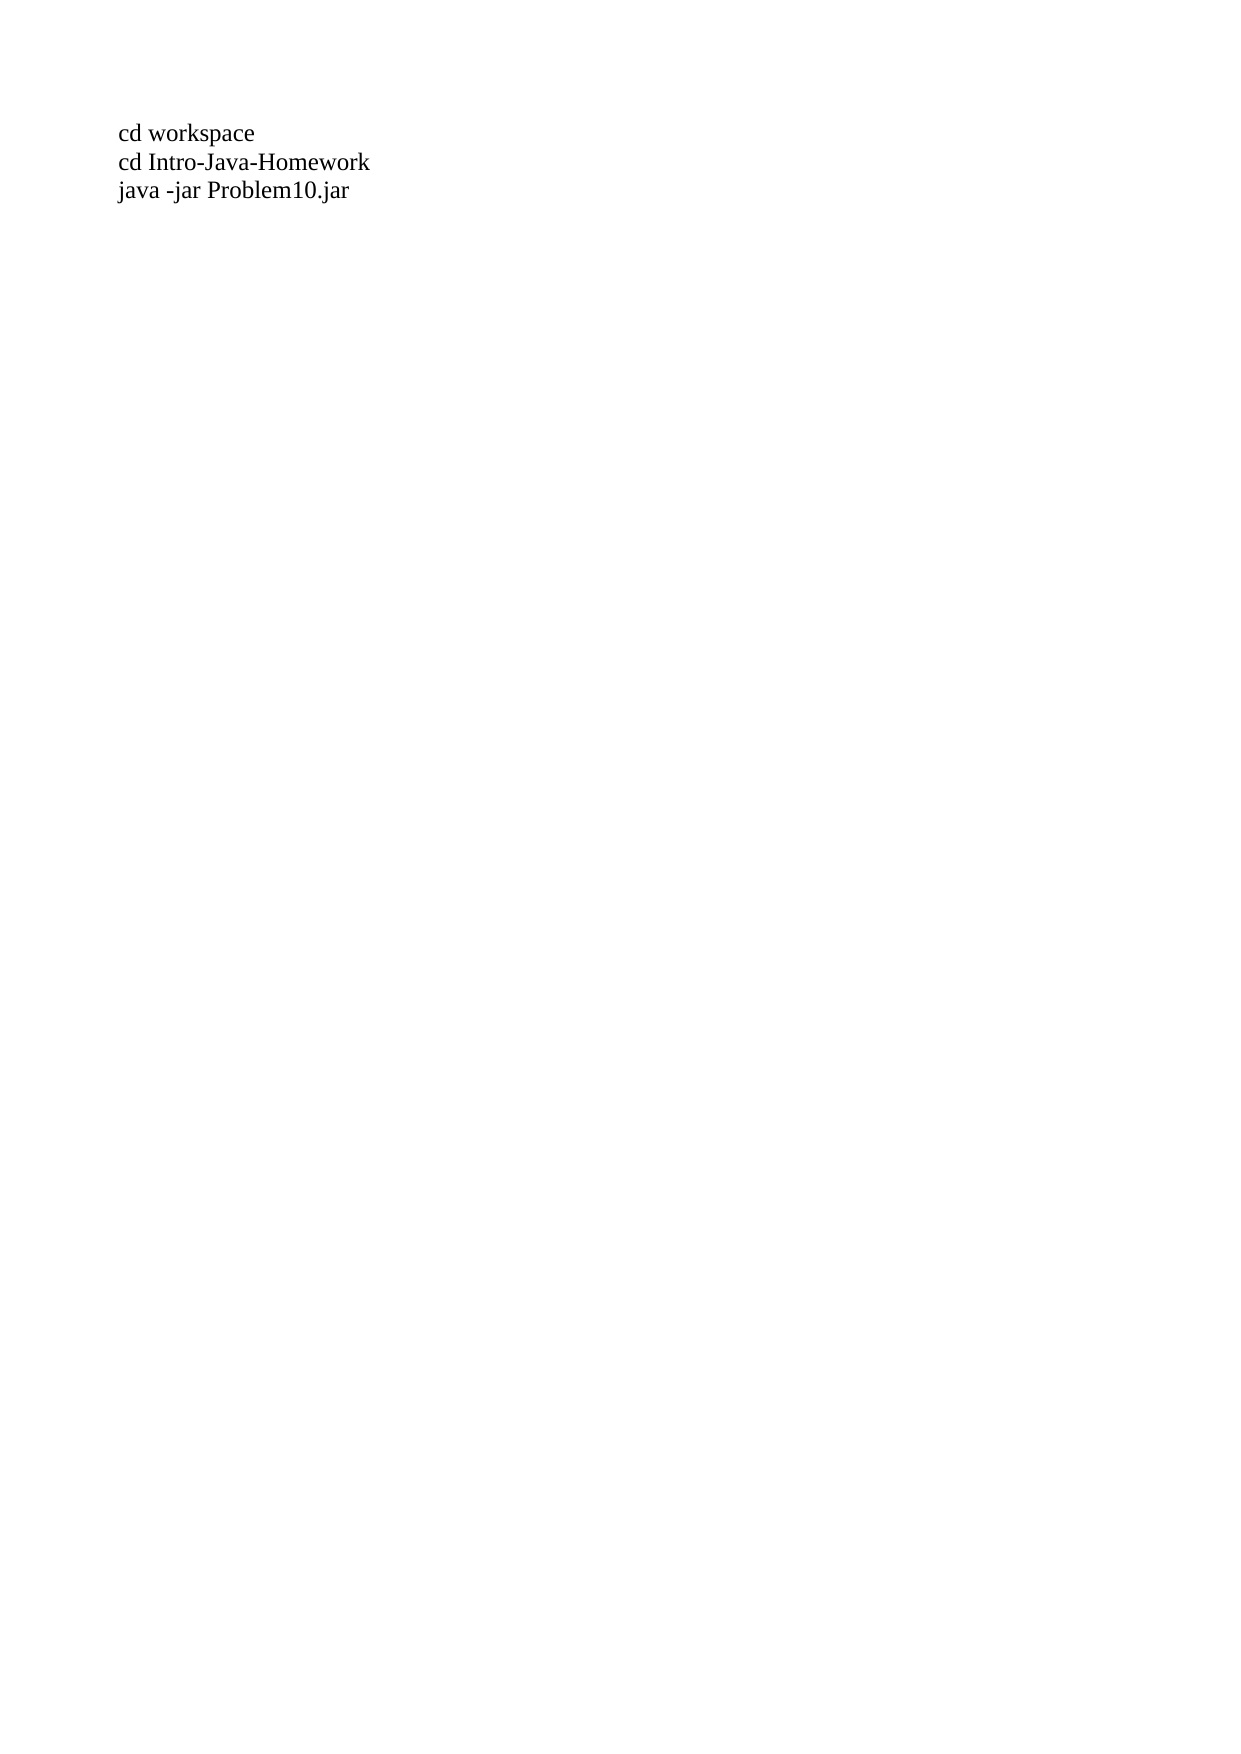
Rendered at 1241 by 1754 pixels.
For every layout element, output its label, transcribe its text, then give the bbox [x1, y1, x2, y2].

text cd workspace [118, 118, 1122, 147]
text cd Intro-Java-Homework [118, 147, 1122, 176]
text java -jar Problem10.jar [118, 176, 1122, 204]
